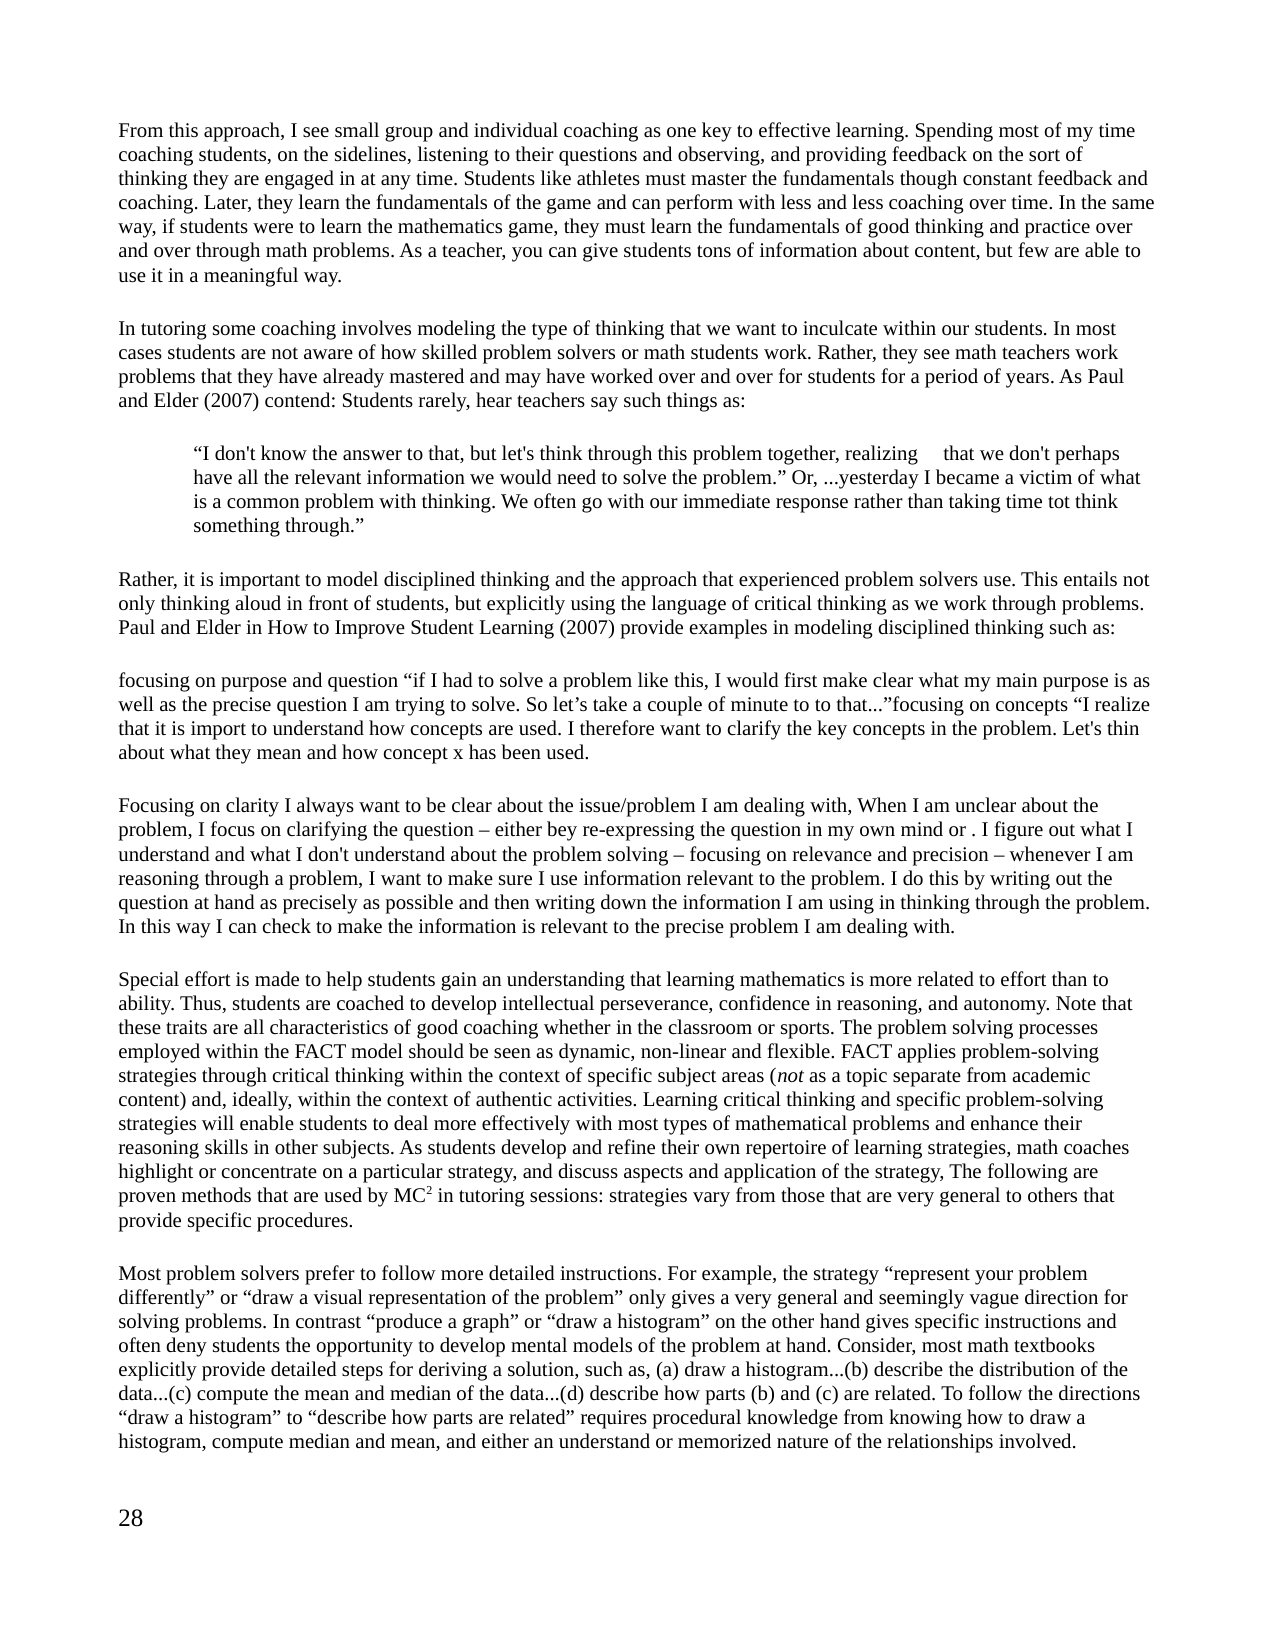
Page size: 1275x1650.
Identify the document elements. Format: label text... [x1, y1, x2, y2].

text Rather, it is important to model disciplined thinking and the approach that experienced problem solvers use. This entails not only thinking aloud in front of students, but explicitly using the language of critical thinking as we work through problems. Paul and Elder in How to Improve Student Learning (2007) provide examples in modeling disciplined thinking such as: [118, 567, 1157, 639]
text Focusing on clarity I always want to be clear about the issue/problem I am dealing with, When I am unclear about the problem, I focus on clarifying the question – either bey re-expressing the question in my own mind or . I figure out what I understand and what I don't understand about the problem solving – focusing on relevance and precision – whenever I am reasoning through a problem, I want to make sure I use information relevant to the problem. I do this by writing out the question at hand as precisely as possible and then writing down the information I am using in thinking through the problem. In this way I can check to make the information is relevant to the precise problem I am dealing with. [118, 793, 1157, 938]
text Special effort is made to help students gain an understanding that learning mathematics is more related to effort than to ability. Thus, students are coached to develop intellectual perseverance, confidence in reasoning, and autonomy. Note that these traits are all characteristics of good coaching whether in the classroom or sports. The problem solving processes employed within the FACT model should be seen as dynamic, non-linear and flexible. FACT applies problem-solving strategies through critical thinking within the context of specific subject areas (not as a topic separate from academic content) and, ideally, within the context of authentic activities. Learning critical thinking and specific problem-solving strategies will enable students to deal more effectively with most types of mathematical problems and enhance their reasoning skills in other subjects. As students develop and refine their own repertoire of learning strategies, math coaches highlight or concentrate on a particular strategy, and discuss aspects and application of the strategy, The following are proven methods that are used by MC2 in tutoring sessions: strategies vary from those that are very general to others that provide specific procedures. [118, 967, 1157, 1232]
text From this approach, I see small group and individual coaching as one key to effective learning. Spending most of my time coaching students, on the sidelines, listening to their questions and observing, and providing feedback on the sort of thinking they are engaged in at any time. Students like athletes must master the fundamentals though constant feedback and coaching. Later, they learn the fundamentals of the game and can perform with less and less coaching over time. In the same way, if students were to learn the mathematics game, they must learn the fundamentals of good thinking and practice over and over through math problems. As a teacher, you can give students tons of information about content, but few are able to use it in a meaningful way. [118, 118, 1157, 287]
text Most problem solvers prefer to follow more detailed instructions. For example, the strategy “represent your problem differently” or “draw a visual representation of the problem” only gives a very general and seemingly vague direction for solving problems. In contrast “produce a graph” or “draw a histogram” on the other hand gives specific instructions and often deny students the opportunity to develop mental models of the problem at hand. Consider, most math textbooks explicitly provide detailed steps for deriving a solution, such as, (a) draw a histogram...(b) describe the distribution of the data...(c) compute the mean and median of the data...(d) describe how parts (b) and (c) are related. To follow the directions “draw a histogram” to “describe how parts are related” requires procedural knowledge from knowing how to draw a histogram, compute median and mean, and either an understand or memorized nature of the relationships involved. [118, 1261, 1157, 1453]
text In tutoring some coaching involves modeling the type of thinking that we want to inculcate within our students. In most cases students are not aware of how skilled problem solvers or math students work. Rather, they see math teachers work problems that they have already mastered and may have worked over and over for students for a period of years. As Paul and Elder (2007) contend: Students rarely, hear teachers say such things as: [118, 316, 1157, 412]
text “I don't know the answer to that, but let's think through this problem together, realizing that we don't perhaps have all the relevant information we would need to solve the problem.” Or, ...yesterday I became a victim of what is a common problem with thinking. We often go with our immediate response rather than taking time tot think something through.” [118, 441, 1157, 537]
text focusing on purpose and question “if I had to solve a problem like this, I would first make clear what my main purpose is as well as the precise question I am trying to solve. So let’s take a couple of minute to to that...”focusing on concepts “I realize that it is import to understand how concepts are used. I therefore want to clarify the key concepts in the problem. Let's thin about what they mean and how concept x has been used. [118, 668, 1157, 764]
